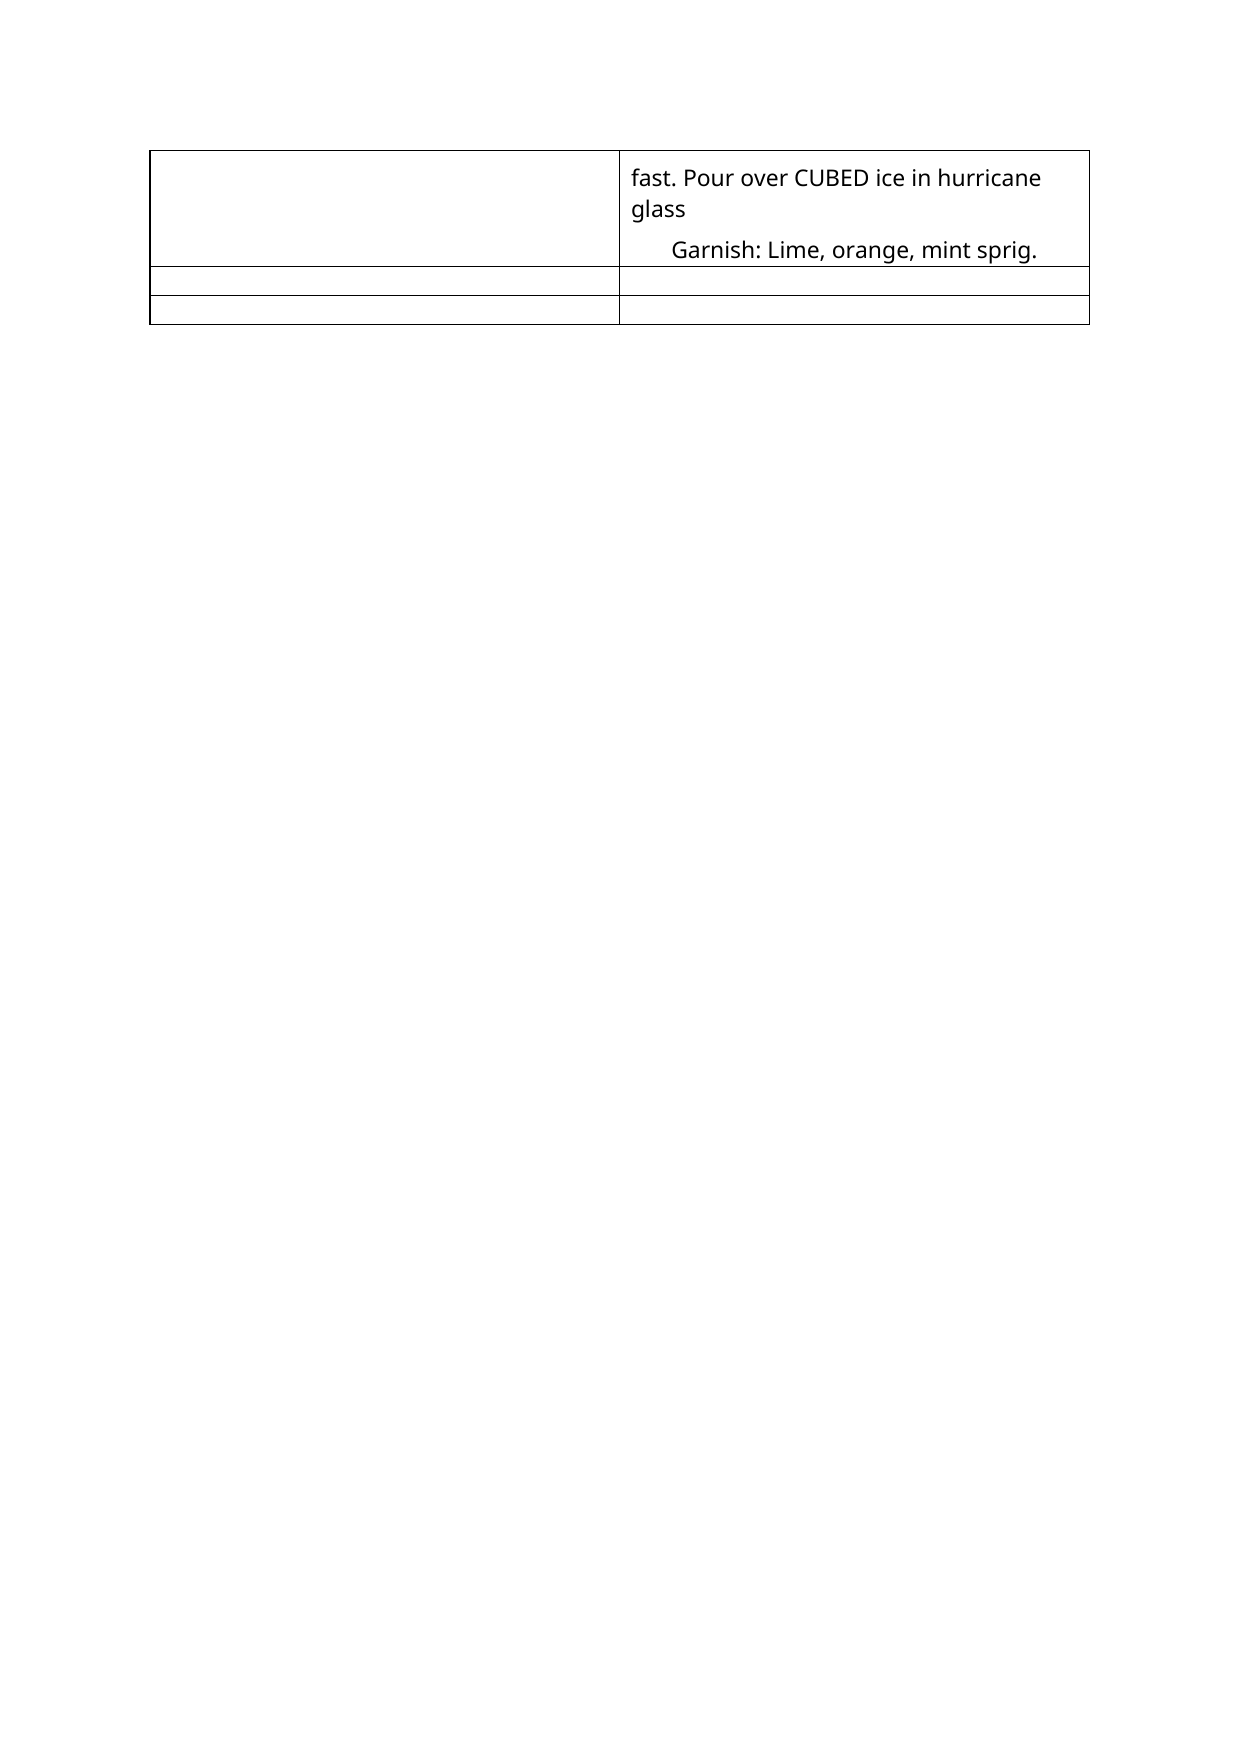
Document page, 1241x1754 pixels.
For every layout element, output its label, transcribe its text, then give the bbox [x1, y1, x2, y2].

table_cell fast. Pour over CUBED ice in hurricane glass Garnish: Lime, orange, mint sprig. [620, 151, 1089, 266]
table_cell [151, 151, 619, 266]
table_cell [151, 296, 619, 324]
table_cell [620, 267, 1089, 295]
table_cell [151, 267, 619, 295]
table_cell [620, 296, 1089, 324]
